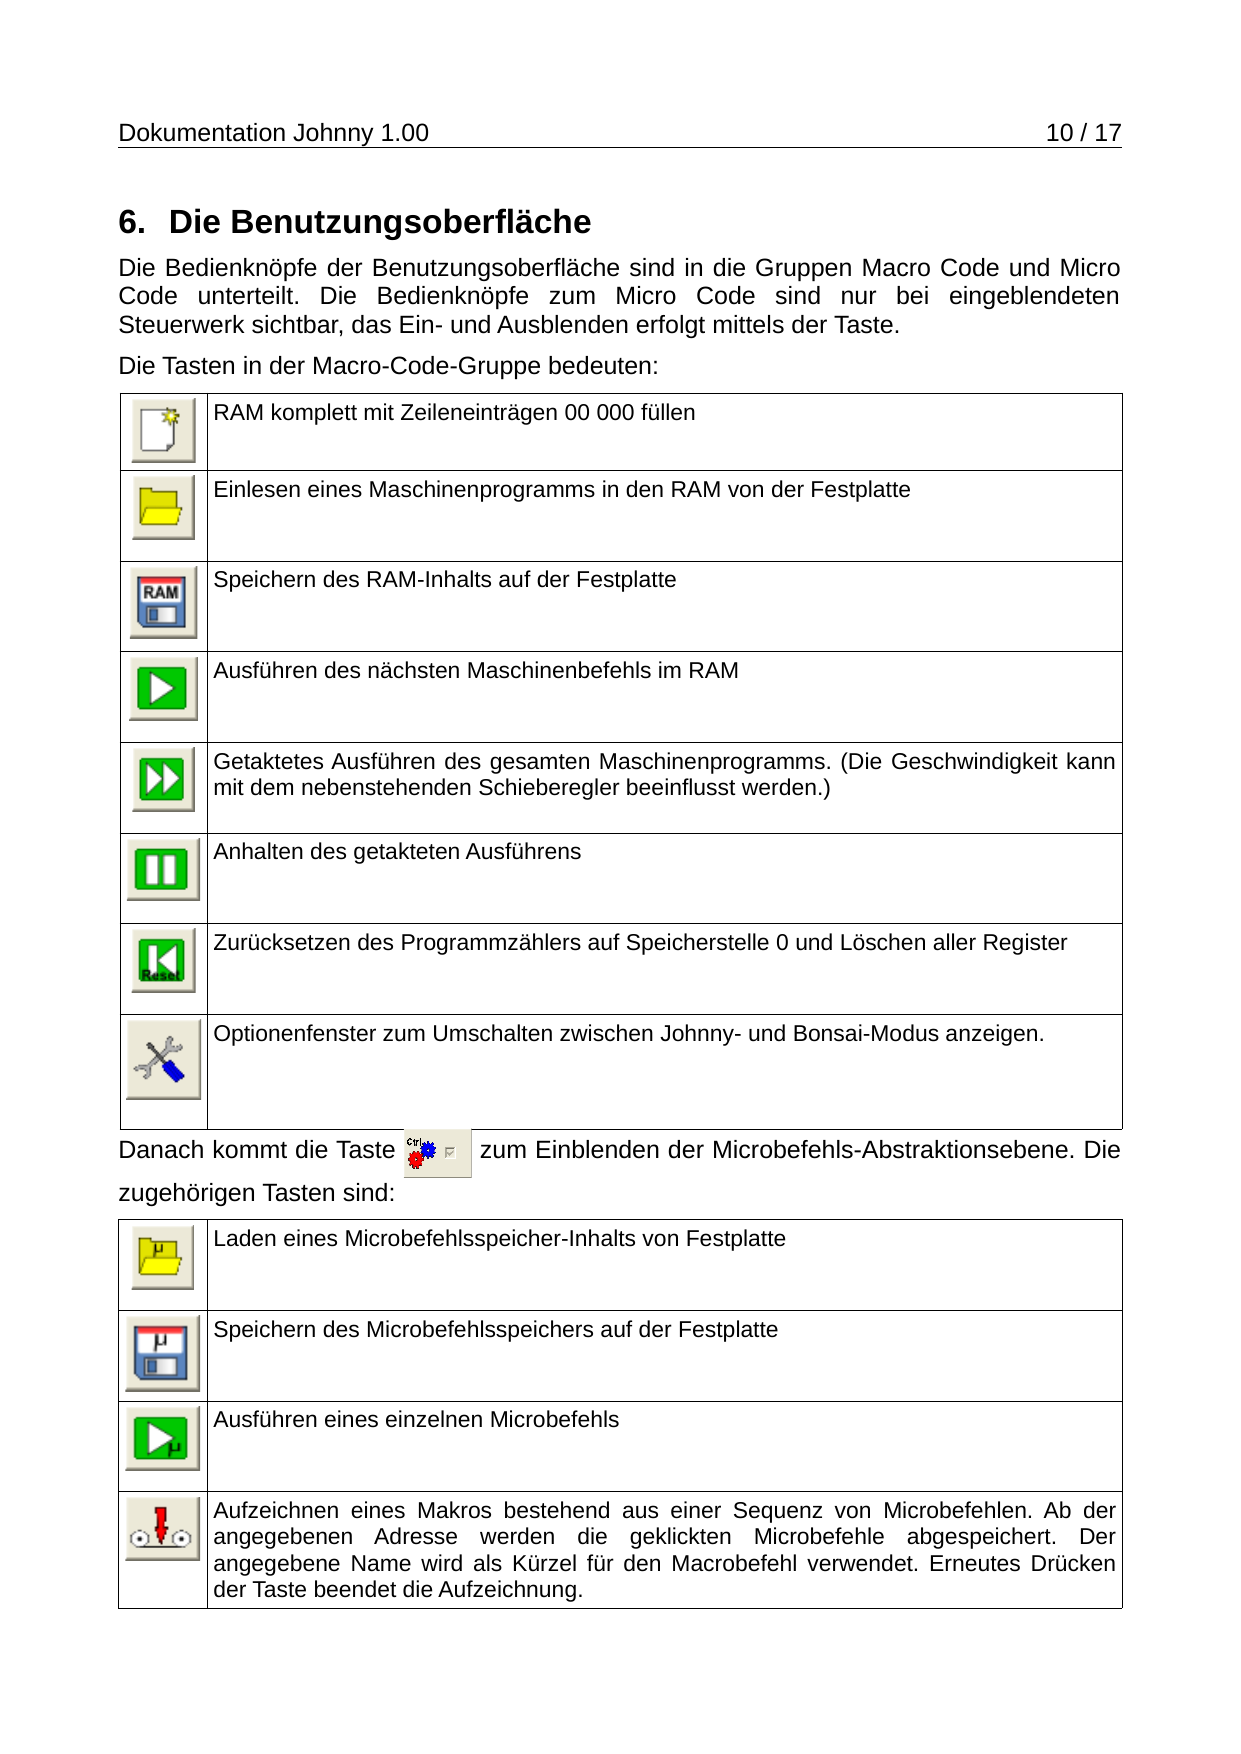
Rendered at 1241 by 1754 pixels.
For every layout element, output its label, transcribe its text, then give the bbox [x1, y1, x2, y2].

table_cell Ausführen eines einzelnen Microbefehls [208, 1402, 1122, 1491]
table_cell [121, 834, 207, 923]
picture [131, 928, 196, 993]
table_header [119, 1220, 207, 1310]
table_cell Speichern des RAM-Inhalts auf der Festplatte [208, 562, 1122, 651]
table_cell [121, 562, 207, 651]
table_cell [121, 1015, 207, 1019]
picture [126, 838, 201, 901]
table_header [121, 399, 131, 462]
picture [132, 475, 195, 540]
subtitle Die Benutzungsoberfläche [118, 201, 1122, 240]
table_cell Zurücksetzen des Programmzählers auf Speicherstelle 0 und Löschen aller Register [208, 924, 1122, 1014]
table_header Laden eines Microbefehlsspeicher-Inhalts von Festplatte [208, 1220, 1122, 1310]
table_cell Aufzeichnen eines Makros bestehend aus einer Sequenz von Microbefehlen. Ab der angegebenen Adresse werden die geklickten Microbefehle abgespeichert. Der angegebene Name wird als Kürzel für den Macrobefehl verwendet. Erneutes Drücken der Taste beendet die Aufzeichnung. [208, 1492, 1122, 1608]
table_cell Ausführen des nächsten Maschinenbefehls im RAM [208, 652, 1122, 742]
table_header [196, 399, 207, 462]
text Die Tasten in der Macro-Code-Gruppe bedeuten: [118, 351, 1122, 380]
picture [125, 1497, 201, 1561]
table_header [121, 394, 207, 398]
picture [403, 1128, 472, 1178]
table_header [121, 463, 207, 470]
picture [125, 1315, 201, 1392]
table_cell Getaktetes Ausführen des gesamten Maschinenprogramms. (Die Geschwindigkeit kann mit dem nebenstehenden Schieberegler beeinflusst werden.) [208, 743, 1122, 832]
picture [129, 566, 198, 639]
table_cell [121, 652, 207, 742]
text Die Bedienknöpfe der Benutzungsoberfläche sind in die Gruppen Macro Code und Micro Code unterteilt. Die Bedienknöpfe zum Micro Code sind nur bei eingeblendeten Steuerwerk sichtbar, das Ein- und Ausblenden erfolgt mittels der Taste. [118, 253, 1122, 339]
table_cell Anhalten des getakteten Ausführens [208, 834, 1122, 923]
table_cell Einlesen eines Maschinenprogramms in den RAM von der Festplatte [208, 471, 1122, 561]
picture [125, 1406, 201, 1471]
table_header RAM komplett mit Zeileneinträgen 00 000 füllen [208, 394, 1122, 470]
table_cell [121, 924, 207, 1014]
text Danach kommt die Taste zum Einblenden der Microbefehls-Abstraktionsebene. Die zugehörigen Tasten sind: [118, 1129, 1122, 1207]
picture [132, 747, 195, 812]
table_cell [121, 1020, 207, 1129]
picture [131, 1225, 194, 1290]
picture [126, 1019, 202, 1100]
picture [131, 398, 196, 463]
table_cell [119, 1402, 207, 1491]
table_cell Speichern des Microbefehlsspeichers auf der Festplatte [208, 1311, 1122, 1401]
table_cell [121, 743, 207, 832]
table_cell Optionenfenster zum Umschalten zwischen Johnny- und Bonsai-Modus anzeigen. [208, 1015, 1122, 1129]
picture [129, 657, 198, 721]
table_cell [119, 1492, 207, 1608]
table_cell [119, 1311, 207, 1401]
table_cell [121, 471, 207, 561]
